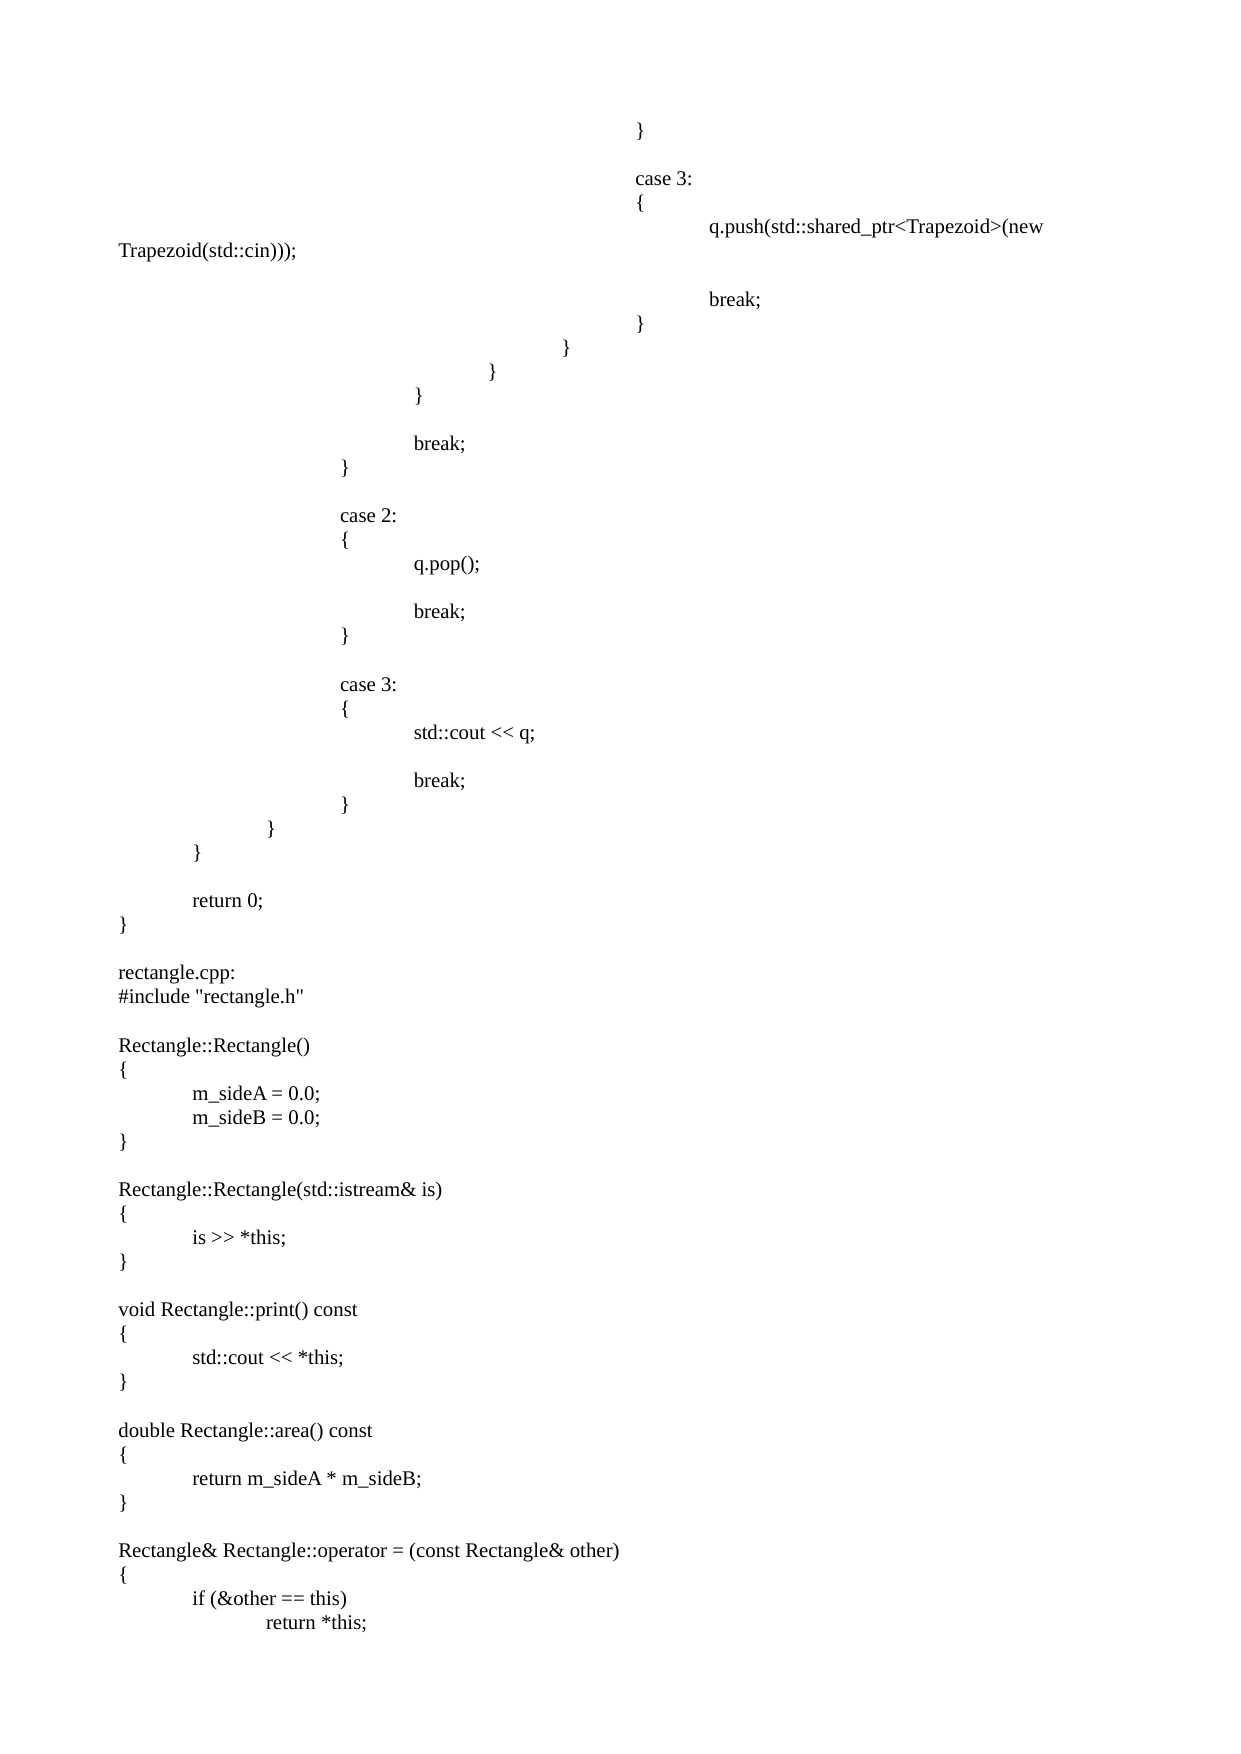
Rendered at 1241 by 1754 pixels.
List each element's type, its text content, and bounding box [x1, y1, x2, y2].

list break; [118, 287, 1122, 311]
list m_sideA = 0.0; [118, 1081, 1122, 1105]
list } [118, 311, 1122, 335]
list { [118, 696, 1122, 720]
list } [118, 335, 1122, 359]
list break; [118, 599, 1122, 623]
list { [118, 1321, 1122, 1345]
list case 3: [118, 672, 1122, 696]
list } [118, 383, 1122, 407]
list q.push(std::shared_ptr<Trapezoid>(new Trapezoid(std::cin))); [118, 214, 1122, 262]
list { [118, 1057, 1122, 1081]
list q.pop(); [118, 551, 1122, 575]
list { [118, 1562, 1122, 1586]
list double Rectangle::area() const [118, 1417, 1122, 1442]
list std::cout << *this; [118, 1345, 1122, 1369]
list Rectangle::Rectangle(std::istream& is) [118, 1177, 1122, 1201]
list void Rectangle::print() const [118, 1297, 1122, 1321]
list return 0; [118, 888, 1122, 912]
list } [118, 912, 1122, 936]
list case 3: [118, 166, 1122, 190]
list case 2: [118, 503, 1122, 527]
list m_sideB = 0.0; [118, 1105, 1122, 1129]
list { [118, 190, 1122, 214]
list is >> *this; [118, 1225, 1122, 1249]
list if (&other == this) [118, 1586, 1122, 1610]
list #include "rectangle.h" [118, 984, 1122, 1008]
list { [118, 1201, 1122, 1225]
list break; [118, 431, 1122, 455]
list Rectangle& Rectangle::operator = (const Rectangle& other) [118, 1538, 1122, 1562]
list } [118, 118, 1122, 142]
list } [118, 840, 1122, 864]
list Rectangle::Rectangle() [118, 1032, 1122, 1057]
list return *this; [118, 1610, 1122, 1634]
list } [118, 1249, 1122, 1273]
list } [118, 359, 1122, 383]
list } [118, 816, 1122, 840]
list } [118, 1369, 1122, 1393]
list } [118, 1490, 1122, 1514]
list } [118, 1129, 1122, 1153]
list rectangle.cpp: [118, 960, 1122, 984]
list { [118, 527, 1122, 551]
list } [118, 455, 1122, 479]
list break; [118, 768, 1122, 792]
list return m_sideA * m_sideB; [118, 1466, 1122, 1490]
list } [118, 623, 1122, 647]
list } [118, 792, 1122, 816]
list { [118, 1442, 1122, 1466]
list std::cout << q; [118, 720, 1122, 744]
